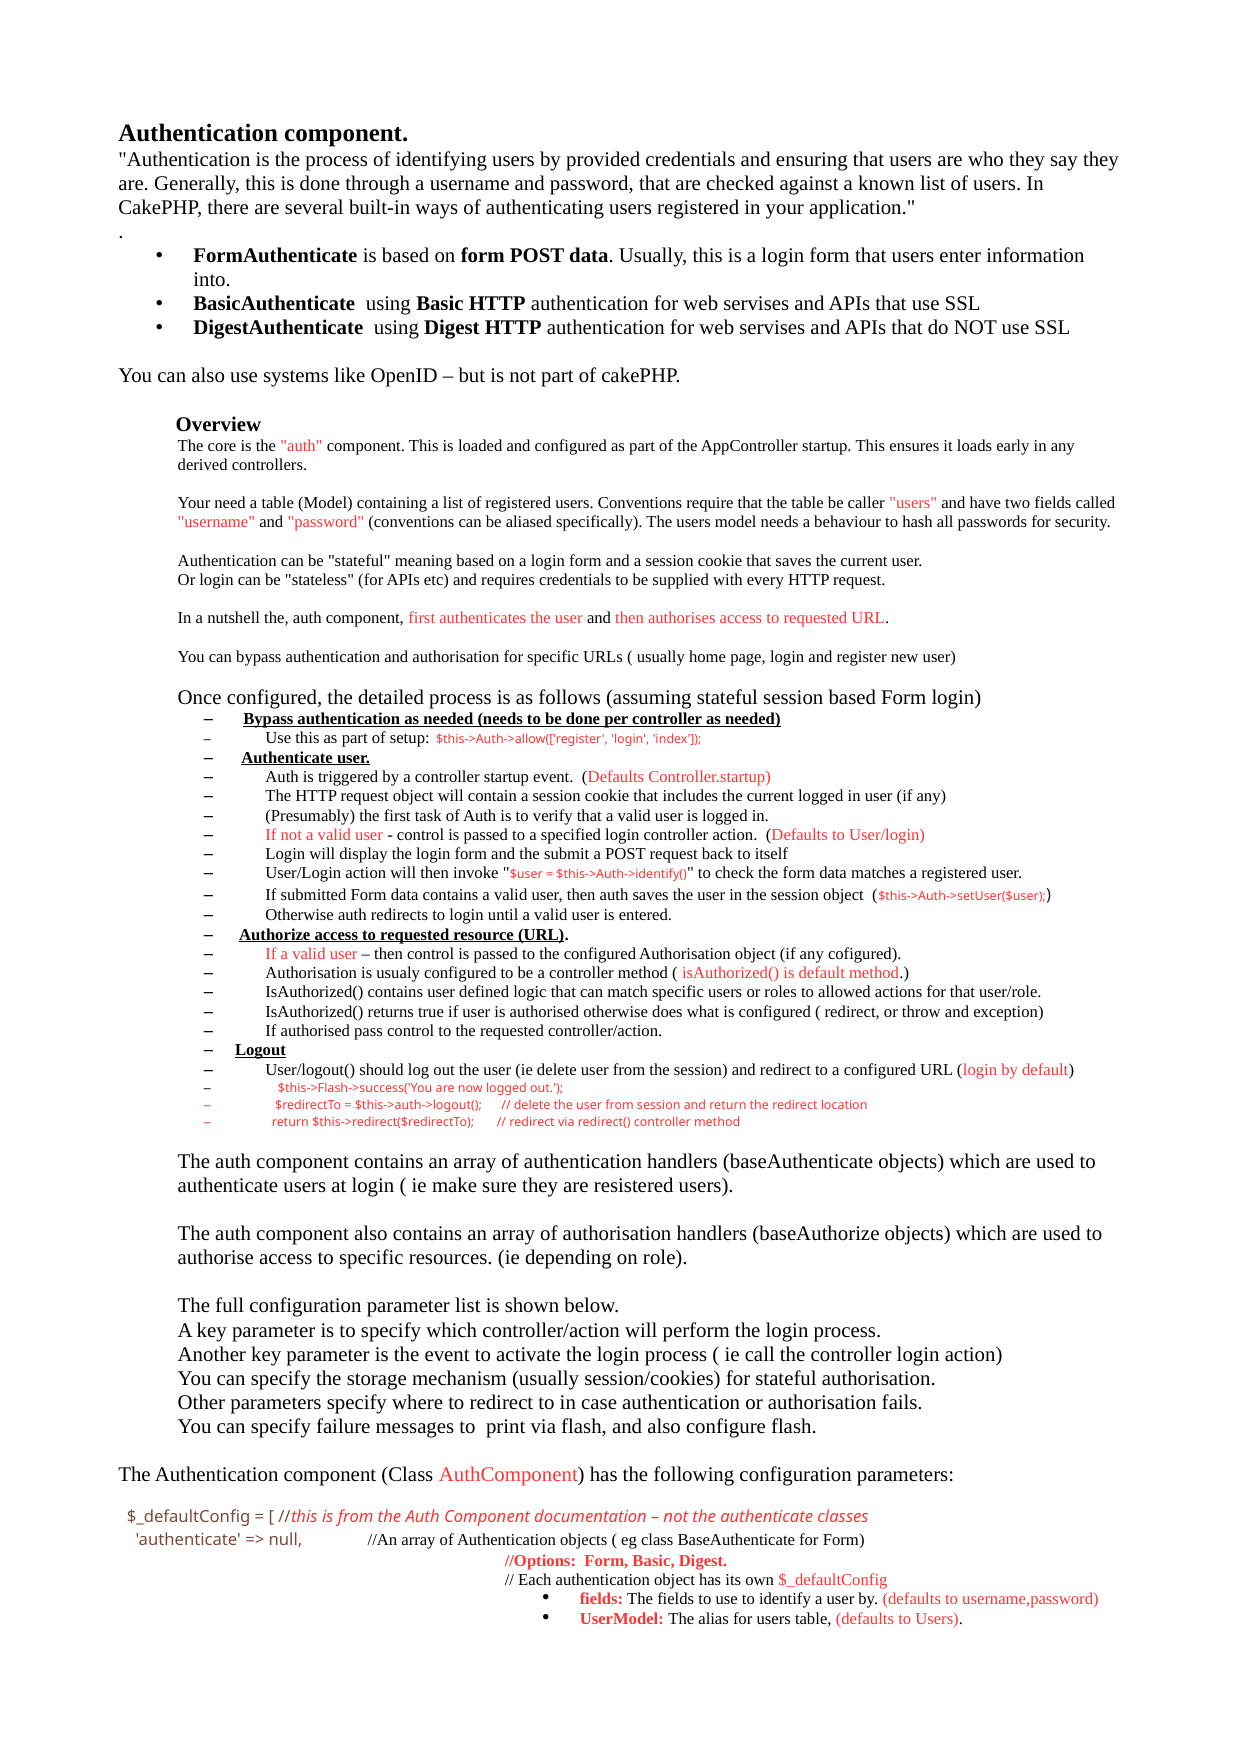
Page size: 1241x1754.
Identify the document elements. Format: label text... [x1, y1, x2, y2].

list Use this as part of setup: $this->Auth->allow(['register', 'login', 'index']); [118, 728, 1122, 747]
text You can also use systems like OpenID – but is not part of cakePHP. [118, 363, 1122, 387]
text Or login can be "stateless" (for APIs etc) and requires credentials to be supplied with every HTTP request. [177, 570, 1122, 589]
text Overview [175, 412, 1122, 436]
text . [118, 219, 1122, 243]
text Your need a table (Model) containing a list of registered users. Conventions require that the table be caller "users" and have two fields called "username" and "password" (conventions can be aliased specifically). The users model needs a behaviour to hash all passwords for security. [177, 493, 1122, 531]
list UserModel: The alias for users table, (defaults to Users). [542, 1609, 1122, 1629]
list Otherwise auth redirects to login until a valid user is entered. [118, 905, 1122, 924]
list fields: The fields to use to identify a user by. (defaults to username,password) [542, 1589, 1122, 1609]
list Login will display the login form and the submit a POST request back to itself [118, 844, 1122, 863]
list User/logout() should log out the user (ie delete user from the session) and redirect to a configured URL (login by default) [118, 1059, 1122, 1079]
text You can specify the storage mechanism (usually session/cookies) for stateful authorisation. [177, 1366, 1122, 1390]
text The full configuration parameter list is shown below. [177, 1293, 1122, 1317]
text // Each authentication object has its own $_defaultConfig [504, 1570, 1122, 1589]
text In a nutshell the, auth component, first authenticates the user and then authorises access to requested URL. [177, 608, 1122, 627]
list Logout [118, 1040, 1122, 1059]
text The core is the "auth" component. This is loaded and configured as part of the AppController startup. This ensures it loads early in any derived controllers. [177, 436, 1122, 474]
text The auth component contains an array of authentication handlers (baseAuthenticate objects) which are used to authenticate users at login ( ie make sure they are resistered users). [177, 1149, 1122, 1197]
text You can specify failure messages to print via flash, and also configure flash. [177, 1414, 1122, 1438]
list (Presumably) the first task of Auth is to verify that a valid user is logged in. [118, 805, 1122, 824]
list IsAuthorized() contains user defined logic that can match specific users or roles to allowed actions for that user/role. [118, 982, 1122, 1002]
text 'authenticate' => null, //An array of Authentication objects ( eg class BaseAuthenticate for Form) [118, 1528, 1122, 1551]
list BasicAuthenticate using Basic HTTP authentication for web servises and APIs that use SSL [156, 291, 1122, 315]
text You can bypass authentication and authorisation for specific URLs ( usually home page, login and register new user) [177, 646, 1122, 666]
text The Authentication component (Class AuthComponent) has the following configuration parameters: [118, 1462, 1122, 1486]
text The auth component also contains an array of authorisation handlers (baseAuthorize objects) which are used to authorise access to specific resources. (ie depending on role). [177, 1221, 1122, 1269]
list User/Login action will then invoke "$user = $this->Auth->identify()" to check the form data matches a registered user. [118, 863, 1122, 882]
text "Authentication is the process of identifying users by provided credentials and ensuring that users are who they say they are. Generally, this is done through a username and password, that are checked against a known list of users. In CakePHP, there are several built-in ways of authenticating users registered in your application." [118, 147, 1122, 219]
list Authenticate user. [118, 747, 1122, 767]
list If submitted Form data contains a valid user, then auth saves the user in the session object ($this->Auth->setUser($user);) [118, 882, 1122, 905]
list $redirectTo = $this->auth->logout(); // delete the user from session and return the redirect location [118, 1096, 1122, 1113]
list FormAuthenticate is based on form POST data. Usually, this is a login form that users enter information into. [156, 243, 1122, 291]
list DigestAuthenticate using Digest HTTP authentication for web servises and APIs that do NOT use SSL [156, 315, 1122, 339]
text Authentication component. [118, 118, 1122, 147]
text //Options: Form, Basic, Digest. [504, 1551, 1122, 1570]
list Bypass authentication as needed (needs to be done per controller as needed) [118, 709, 1122, 728]
list If authorised pass control to the requested controller/action. [118, 1021, 1122, 1040]
list If not a valid user - control is passed to a specified login controller action. (Defaults to User/login) [118, 824, 1122, 844]
list Authorisation is usualy configured to be a controller method ( isAuthorized() is default method.) [118, 963, 1122, 982]
text $_defaultConfig = [ //this is from the Auth Component documentation – not the authenticate classes [118, 1505, 1122, 1528]
text Another key parameter is the event to activate the login process ( ie call the controller login action) [177, 1342, 1122, 1366]
text Authentication can be "stateful" meaning based on a login form and a session cookie that saves the current user. [177, 551, 1122, 570]
list Authorize access to requested resource (URL). [118, 924, 1122, 944]
text A key parameter is to specify which controller/action will perform the login process. [177, 1317, 1122, 1342]
list The HTTP request object will contain a session cookie that includes the current logged in user (if any) [118, 786, 1122, 805]
list return $this->redirect($redirectTo); // redirect via redirect() controller method [118, 1113, 1122, 1130]
list IsAuthorized() returns true if user is authorised otherwise does what is configured ( redirect, or throw and exception) [118, 1002, 1122, 1021]
text Once configured, the detailed process is as follows (assuming stateful session based Form login) [177, 685, 1122, 709]
list $this->Flash->success('You are now logged out.'); [118, 1079, 1122, 1096]
list Auth is triggered by a controller startup event. (Defaults Controller.startup) [118, 767, 1122, 786]
list If a valid user – then control is passed to the configured Authorisation object (if any cofigured). [118, 944, 1122, 963]
text Other parameters specify where to redirect to in case authentication or authorisation fails. [177, 1390, 1122, 1414]
